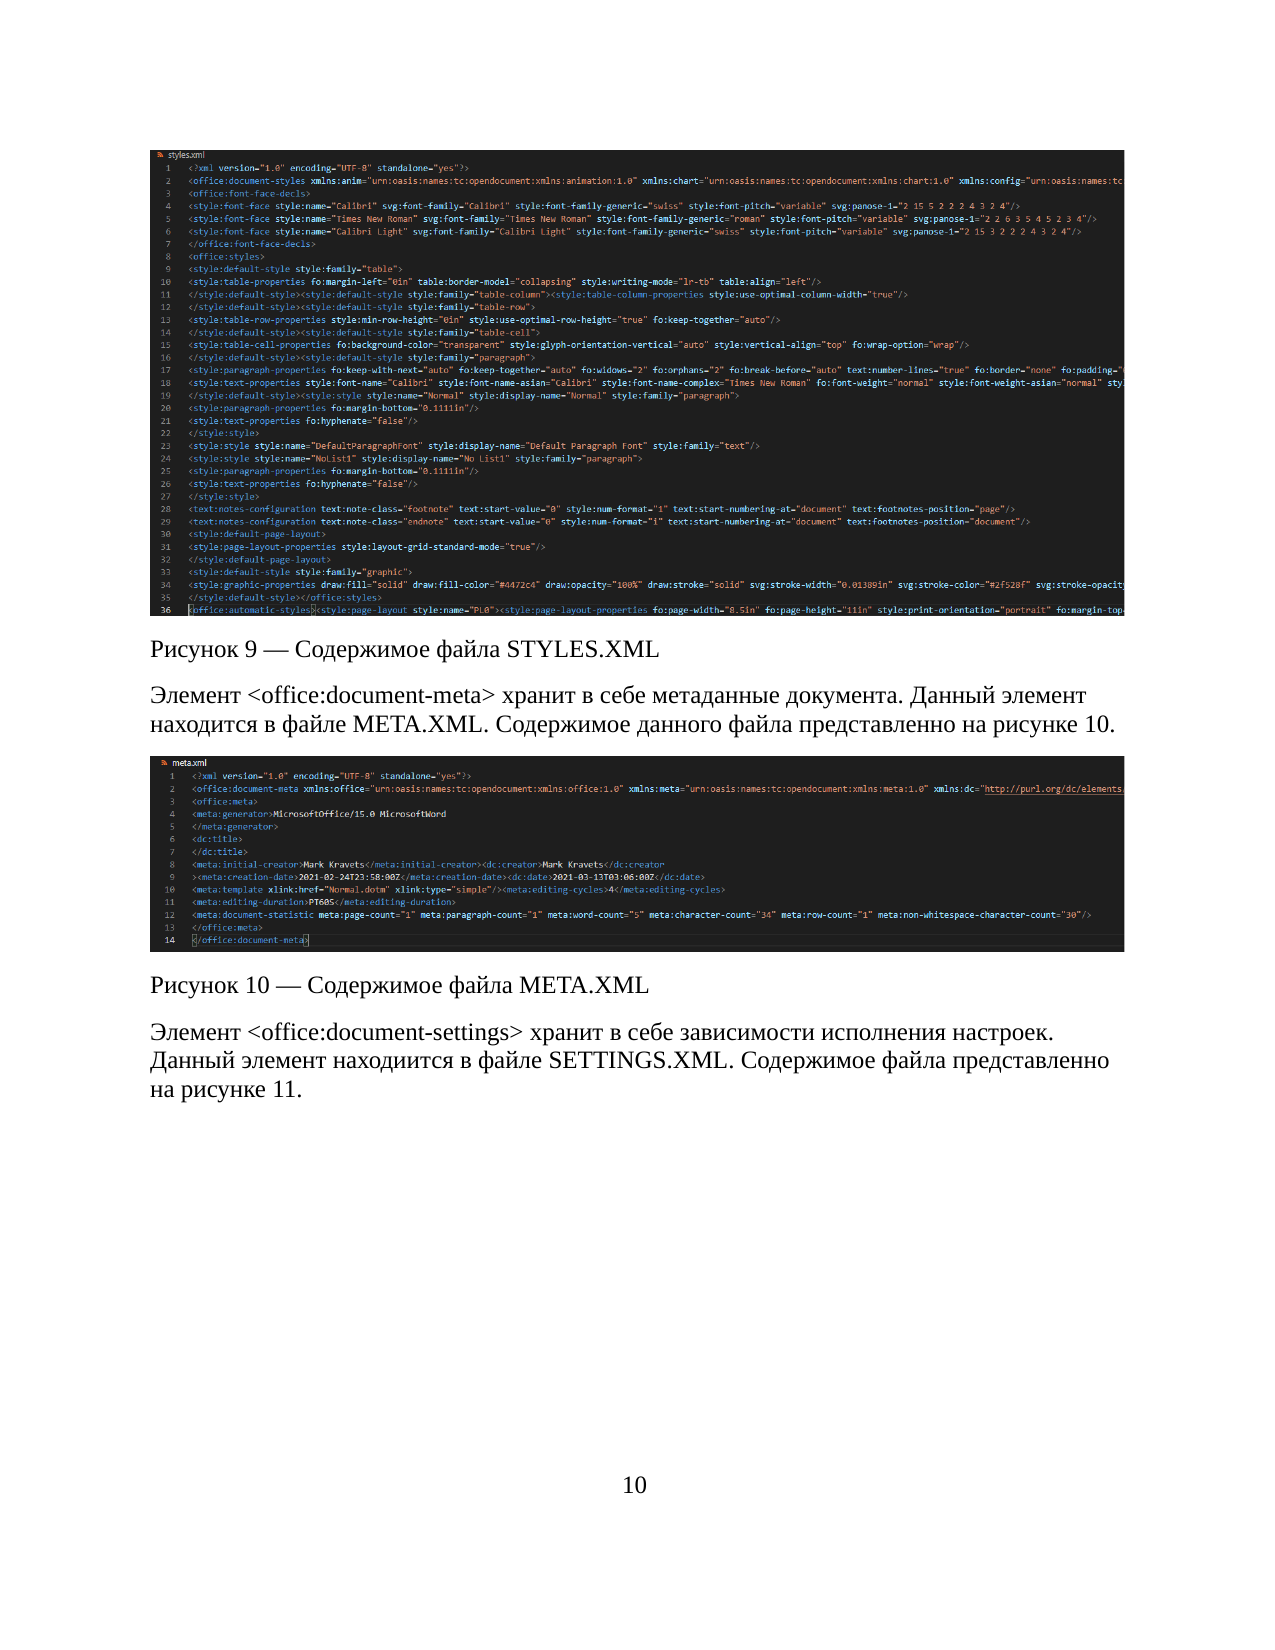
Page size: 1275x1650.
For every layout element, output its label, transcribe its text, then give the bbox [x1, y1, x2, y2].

text Элемент <office:document-meta> хранит в себе метаданные документа. Данный элемент находится в файле META.XML. Содержимое данного файла представленно на рисунке 10. [150, 681, 1125, 738]
text Рисунок 9 — Содержимое файла STYLES.XML [150, 634, 1125, 663]
text Рисунок 10 — Содержимое файла META.XML [150, 970, 1125, 999]
picture [150, 150, 1125, 616]
picture [150, 756, 1125, 952]
text Элемент <office:document-settings> хранит в себе зависимости исполнения настроек. Данный элемент находиится в файле SETTINGS.XML. Содержимое файла представленно на рисунке 11. [150, 1017, 1125, 1103]
